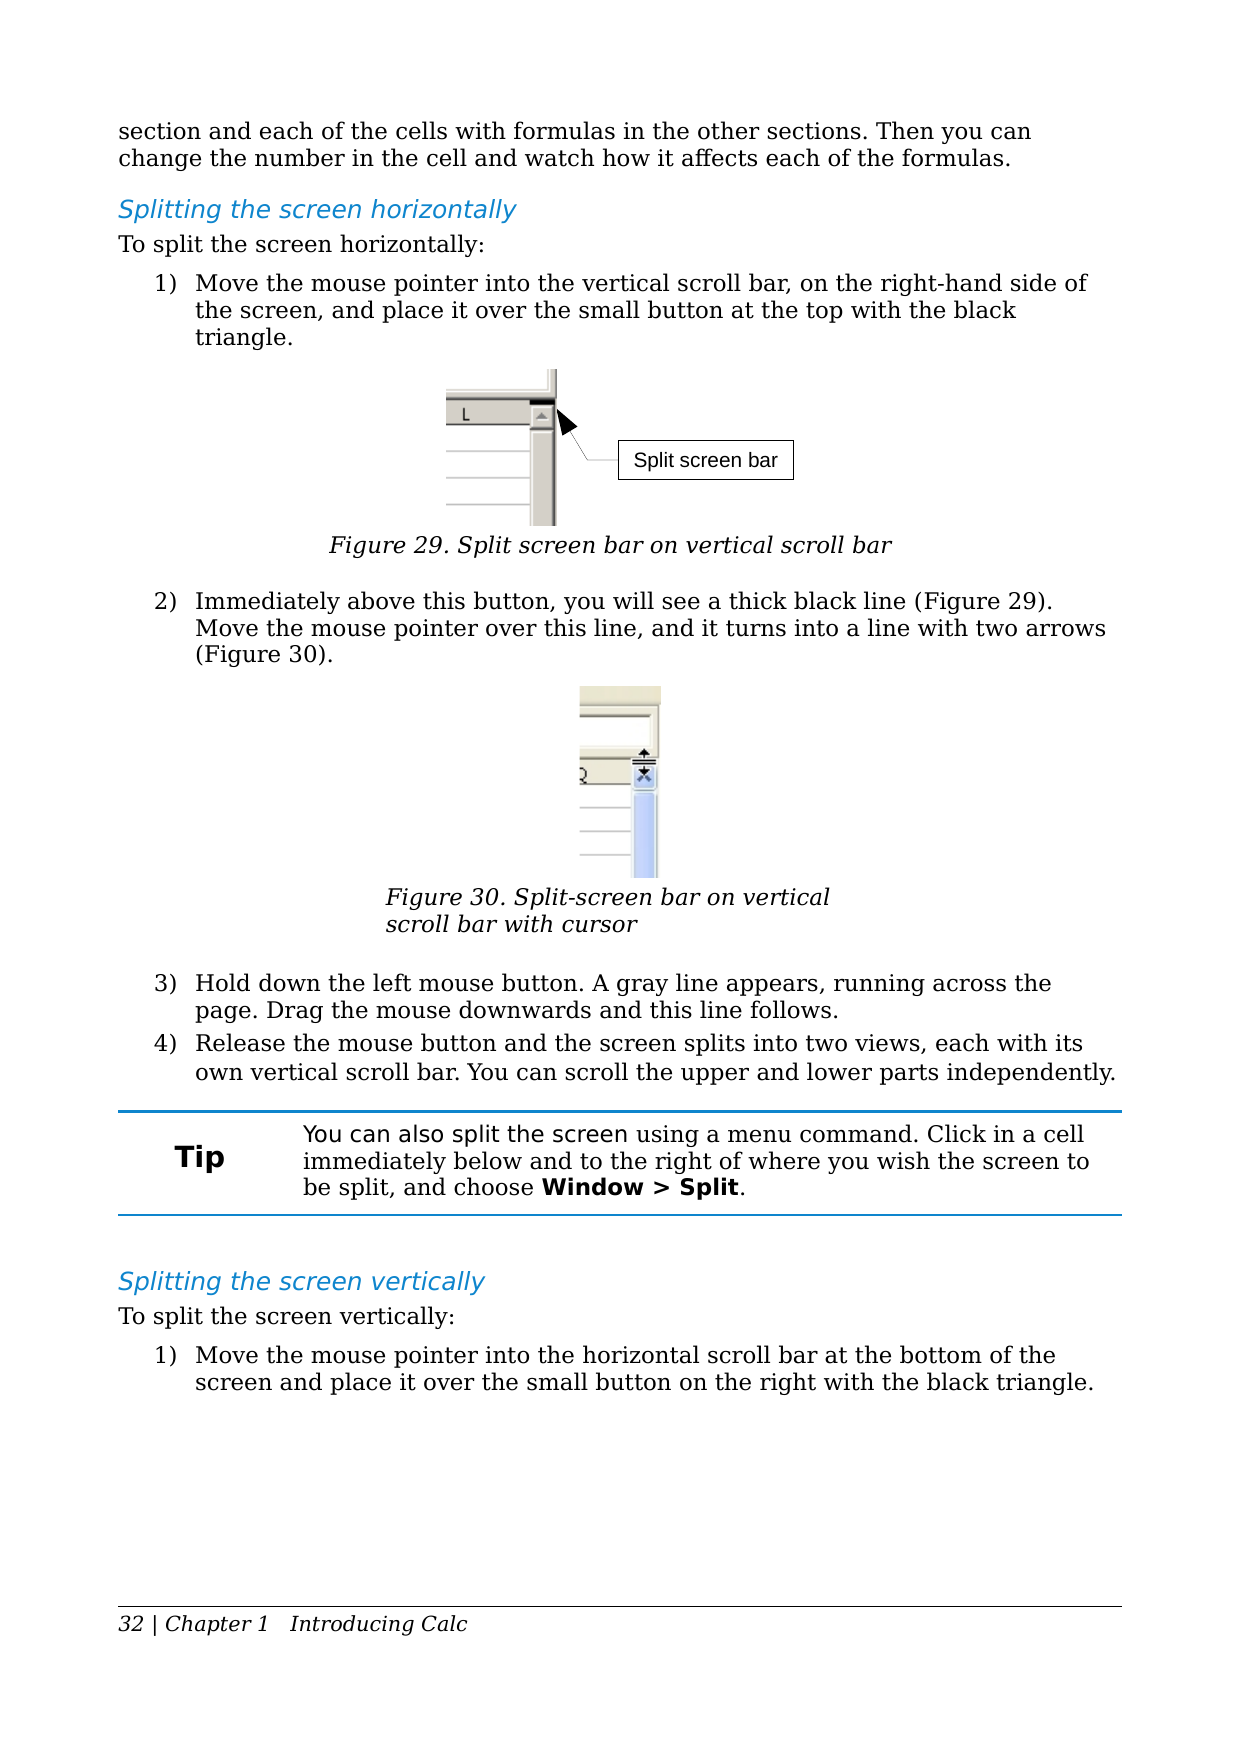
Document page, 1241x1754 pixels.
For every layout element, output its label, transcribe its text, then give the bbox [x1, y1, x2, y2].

subtitle Splitting the screen vertically [118, 1267, 1122, 1296]
list Move the mouse pointer into the vertical scroll bar, on the right-hand side of the screen, and place it over the small button at the top with the black triangle. [177, 271, 1122, 351]
text To split the screen horizontally: [118, 231, 1122, 258]
picture [579, 686, 661, 878]
list Release the mouse button and the screen splits into two views, each with its own vertical scroll bar. You can scroll the upper and lower parts independently. [177, 1030, 1122, 1085]
list Hold down the left mouse button. A gray line appears, running across the page. Drag the mouse downwards and this line follows. [177, 970, 1122, 1024]
table_header You can also split the screen using a menu command. Click in a cell immediately below and to the right of where you wish the screen to be split, and choose Window > Split. [281, 1113, 1122, 1214]
text To split the screen vertically: [118, 1303, 1122, 1329]
text section and each of the cells with formulas in the other sections. Then you can change the number in the cell and watch how it affects each of the formulas. [118, 118, 1122, 171]
list Immediately above this button, you will see a thick black line (Figure 29). Move the mouse pointer over this line, and it turns into a line with two arrows (Figure 30). [177, 588, 1122, 668]
subtitle Splitting the screen horizontally [118, 196, 1122, 225]
text Figure 30. Split-screen bar on vertical scroll bar with cursor [386, 884, 855, 937]
list Move the mouse pointer into the horizontal scroll bar at the bottom of the screen and place it over the small button on the right with the black triangle. [177, 1342, 1122, 1395]
table_header Tip [118, 1113, 281, 1214]
text Figure 29. Split screen bar on vertical scroll bar [329, 532, 911, 559]
picture [446, 369, 557, 526]
